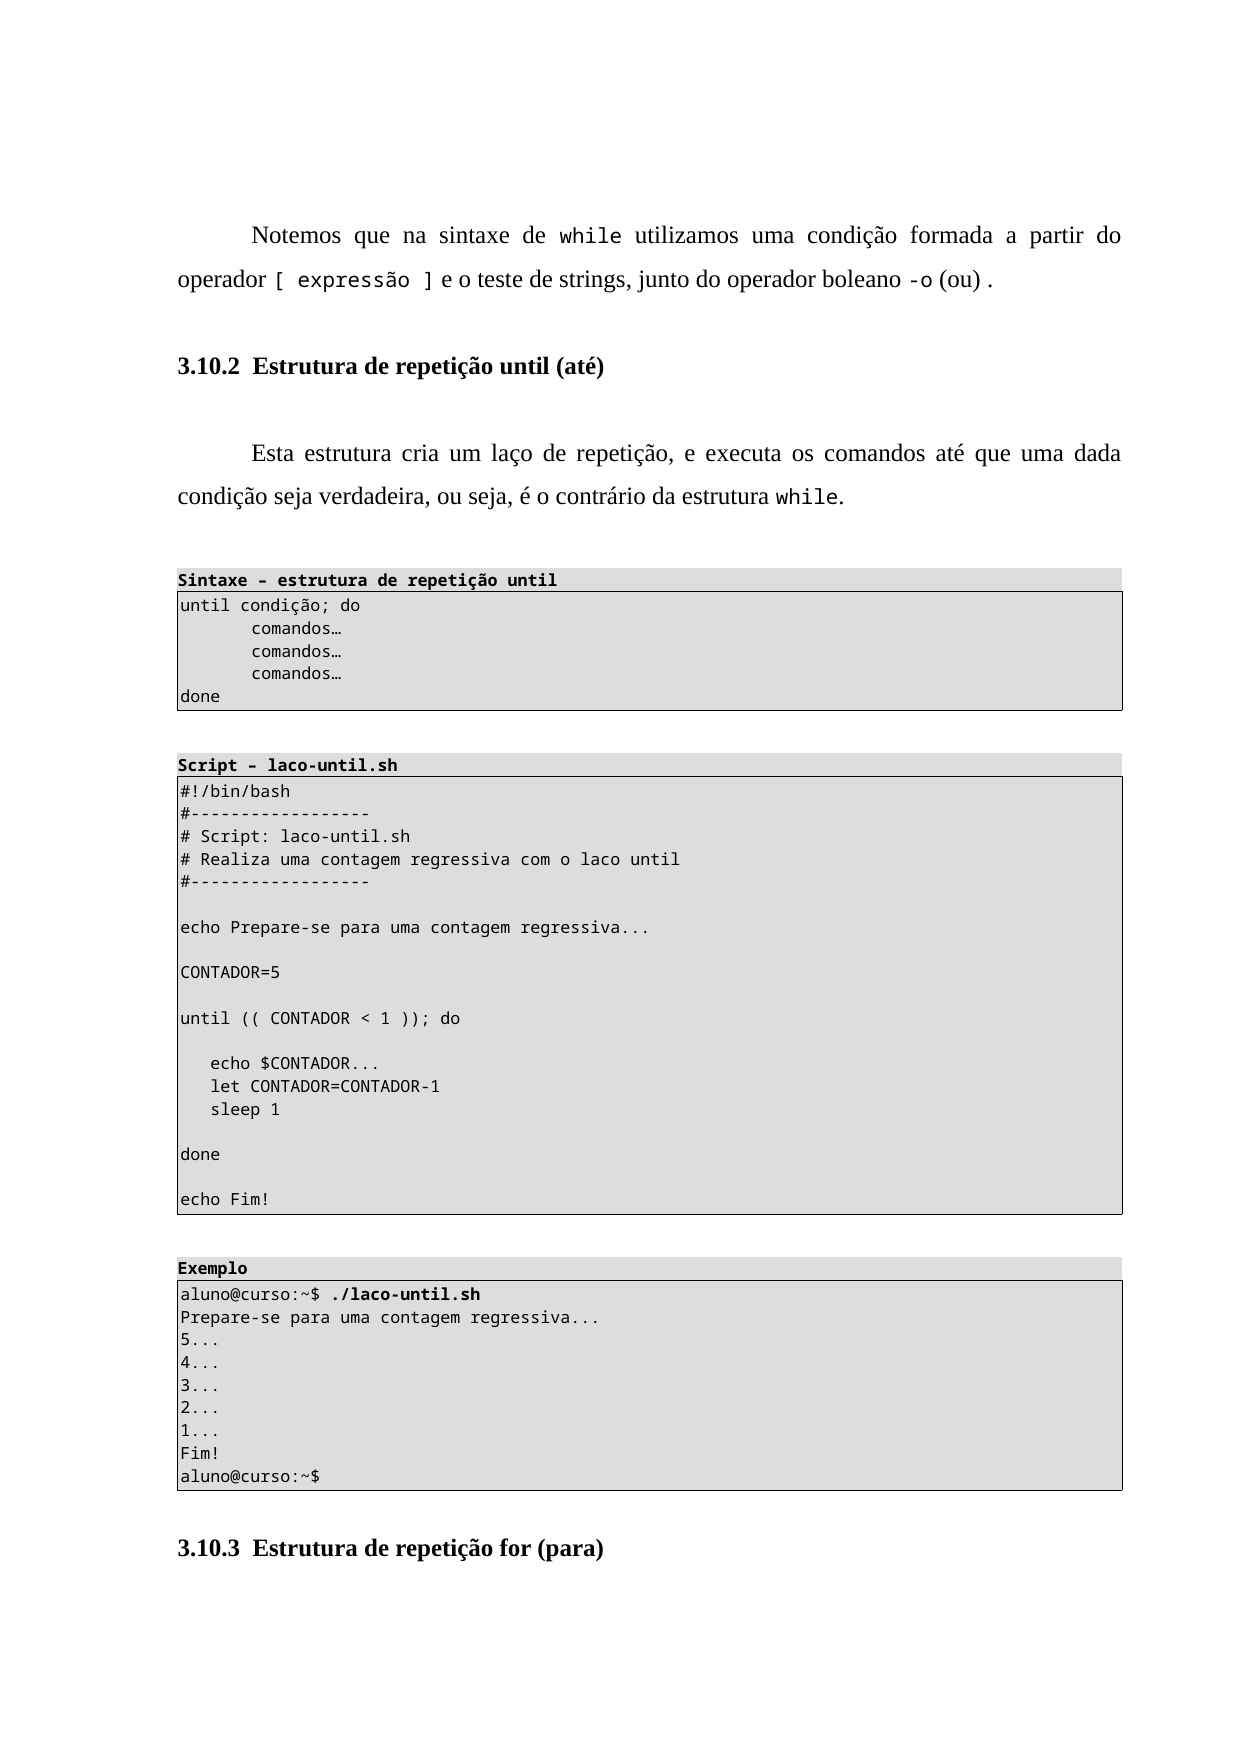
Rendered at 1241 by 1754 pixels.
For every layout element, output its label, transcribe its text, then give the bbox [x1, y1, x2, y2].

text echo $CONTADOR... [178, 1049, 1122, 1071]
subtitle Estrutura de repetição until (até) [177, 351, 1122, 380]
text Exemplo [177, 1257, 1122, 1279]
text until condição; do [178, 592, 1122, 613]
text Sintaxe – estrutura de repetição until [177, 568, 1122, 591]
text Esta estrutura cria um laço de repetição, e executa os comandos até que uma dada condição seja verdadeira, ou seja, é o contrário da estrutura while. [177, 438, 1122, 510]
text until (( CONTADOR < 1 )); do [178, 1003, 1122, 1026]
text comandos… [178, 613, 1122, 636]
text echo Prepare-se para uma contagem regressiva... [178, 912, 1122, 935]
text 3... [178, 1370, 1122, 1393]
text comandos… [178, 659, 1122, 682]
subtitle Estrutura de repetição for (para) [177, 1533, 1122, 1562]
text Notemos que na sintaxe de while utilizamos uma condição formada a partir do operador [ expressão ] e o teste de strings, junto do operador boleano -o (ou) . [177, 220, 1122, 294]
text aluno@curso:~$ [178, 1461, 1122, 1490]
text Script – laco-until.sh [177, 753, 1122, 776]
text let CONTADOR=CONTADOR-1 [178, 1071, 1122, 1094]
text aluno@curso:~$ ./laco-until.sh [178, 1281, 1122, 1302]
text # Script: laco-until.sh [178, 822, 1122, 844]
text done [178, 1139, 1122, 1162]
text #!/bin/bash [178, 777, 1122, 799]
text comandos… [178, 636, 1122, 659]
text 2... [178, 1393, 1122, 1416]
text # Realiza uma contagem regressiva com o laco until [178, 844, 1122, 867]
text echo Fim! [178, 1185, 1122, 1214]
text 4... [178, 1348, 1122, 1370]
text #------------------ [178, 867, 1122, 890]
text #------------------ [178, 799, 1122, 822]
text sleep 1 [178, 1094, 1122, 1117]
text Prepare-se para uma contagem regressiva... [178, 1302, 1122, 1325]
text CONTADOR=5 [178, 958, 1122, 981]
text Fim! [178, 1438, 1122, 1461]
text 5... [178, 1325, 1122, 1348]
text 1... [178, 1416, 1122, 1438]
text done [178, 682, 1122, 710]
